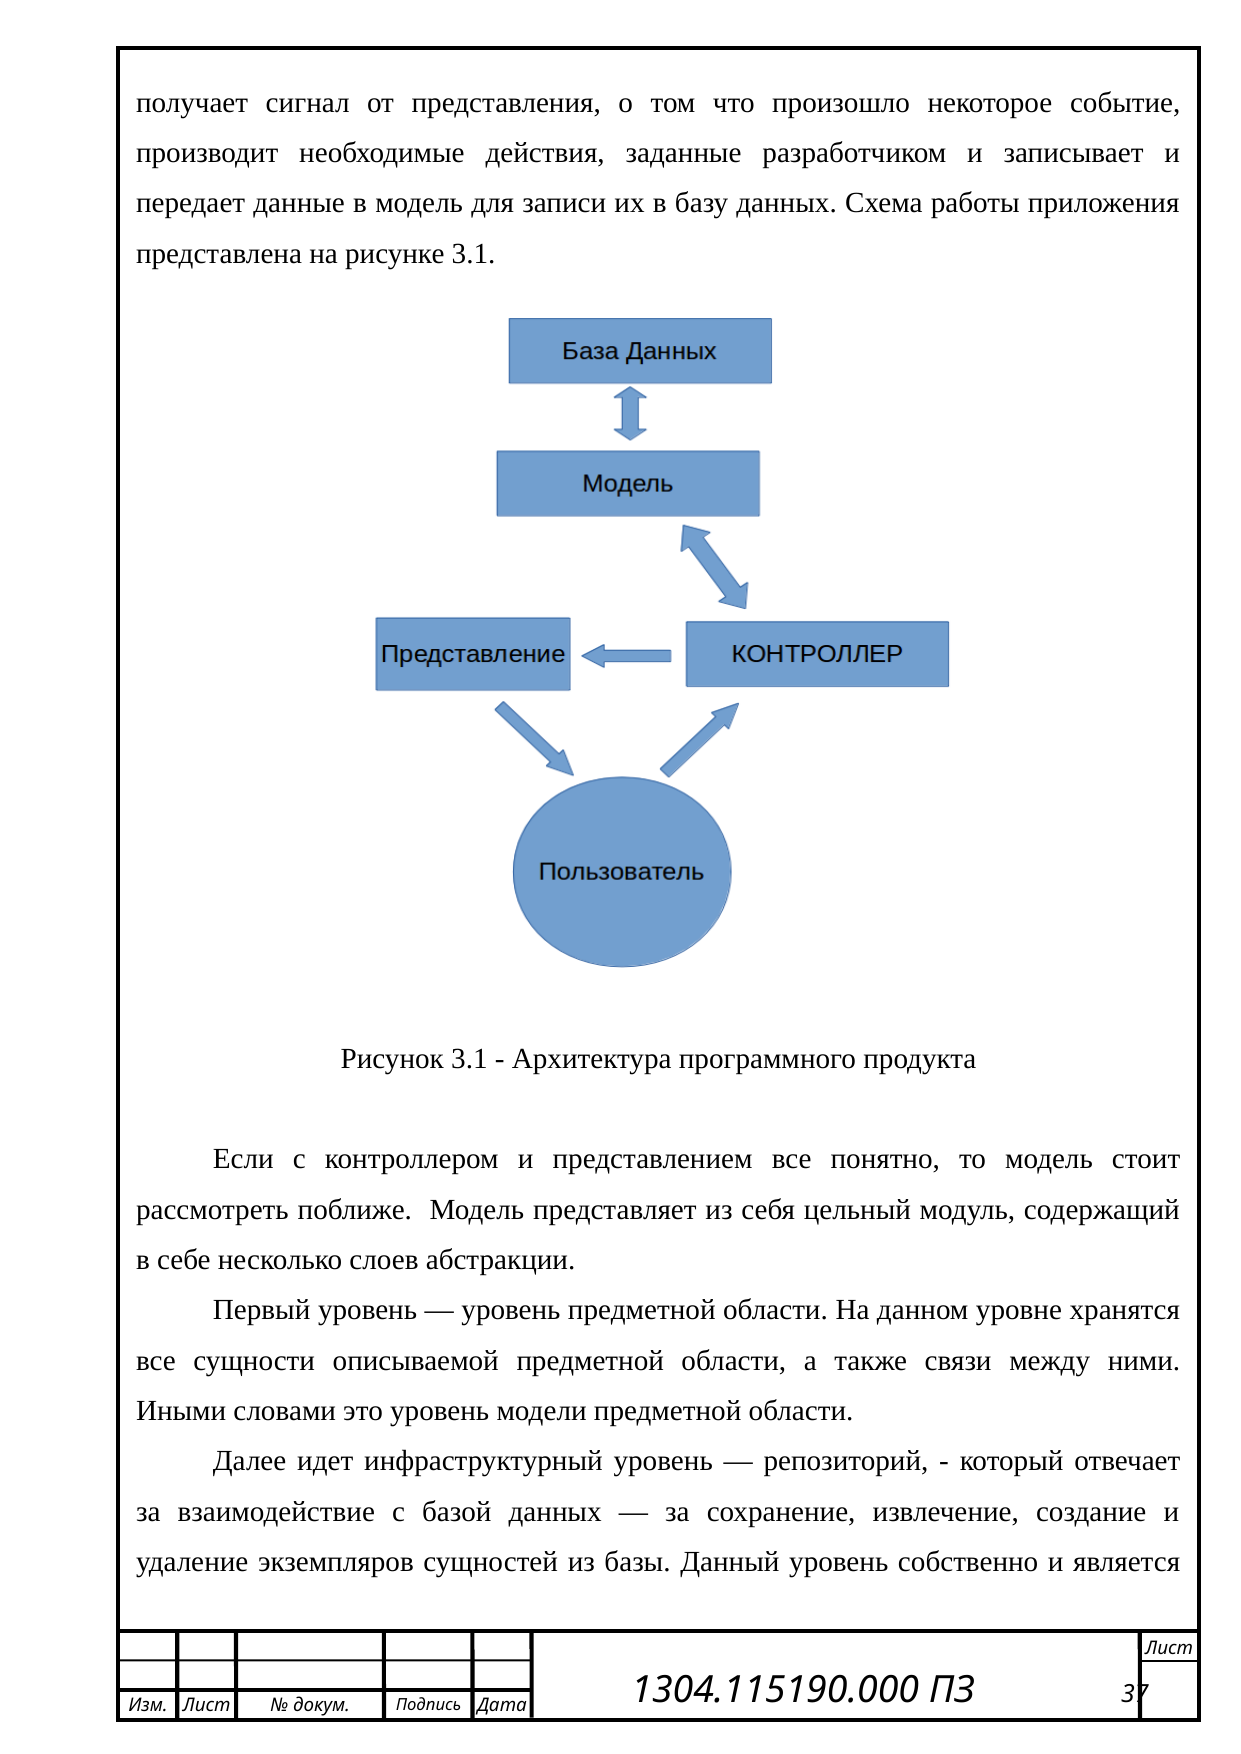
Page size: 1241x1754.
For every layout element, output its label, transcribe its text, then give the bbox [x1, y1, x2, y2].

text Если с контроллером и представлением все понятно, то модель стоит рассмотреть поближе. Модель представляет из себя цельный модуль, содержащий в себе несколько слоев абстракции. [136, 1142, 1181, 1276]
text Первый уровень — уровень предметной области. На данном уровне хранятся все сущности описываемой предметной области, а также связи между ними. Иными словами это уровень модели предметной области. [136, 1292, 1181, 1427]
text получает сигнал от представления, о том что произошло некоторое событие, производит необходимые действия, заданные разработчиком и записывает и передает данные в модель для записи их в базу данных. Схема работы приложения представлена на рисунке 3.1. [136, 85, 1181, 269]
picture [352, 286, 965, 998]
text Рисунок 3.1 - Архитектура программного продукта [136, 1041, 1181, 1074]
text Далее идет инфраструктурный уровень — репозиторий, - который отвечает за взаимодействие с базой данных — за сохранение, извлечение, создание и удаление экземпляров сущностей из базы. Данный уровень собственно и является [136, 1443, 1181, 1578]
